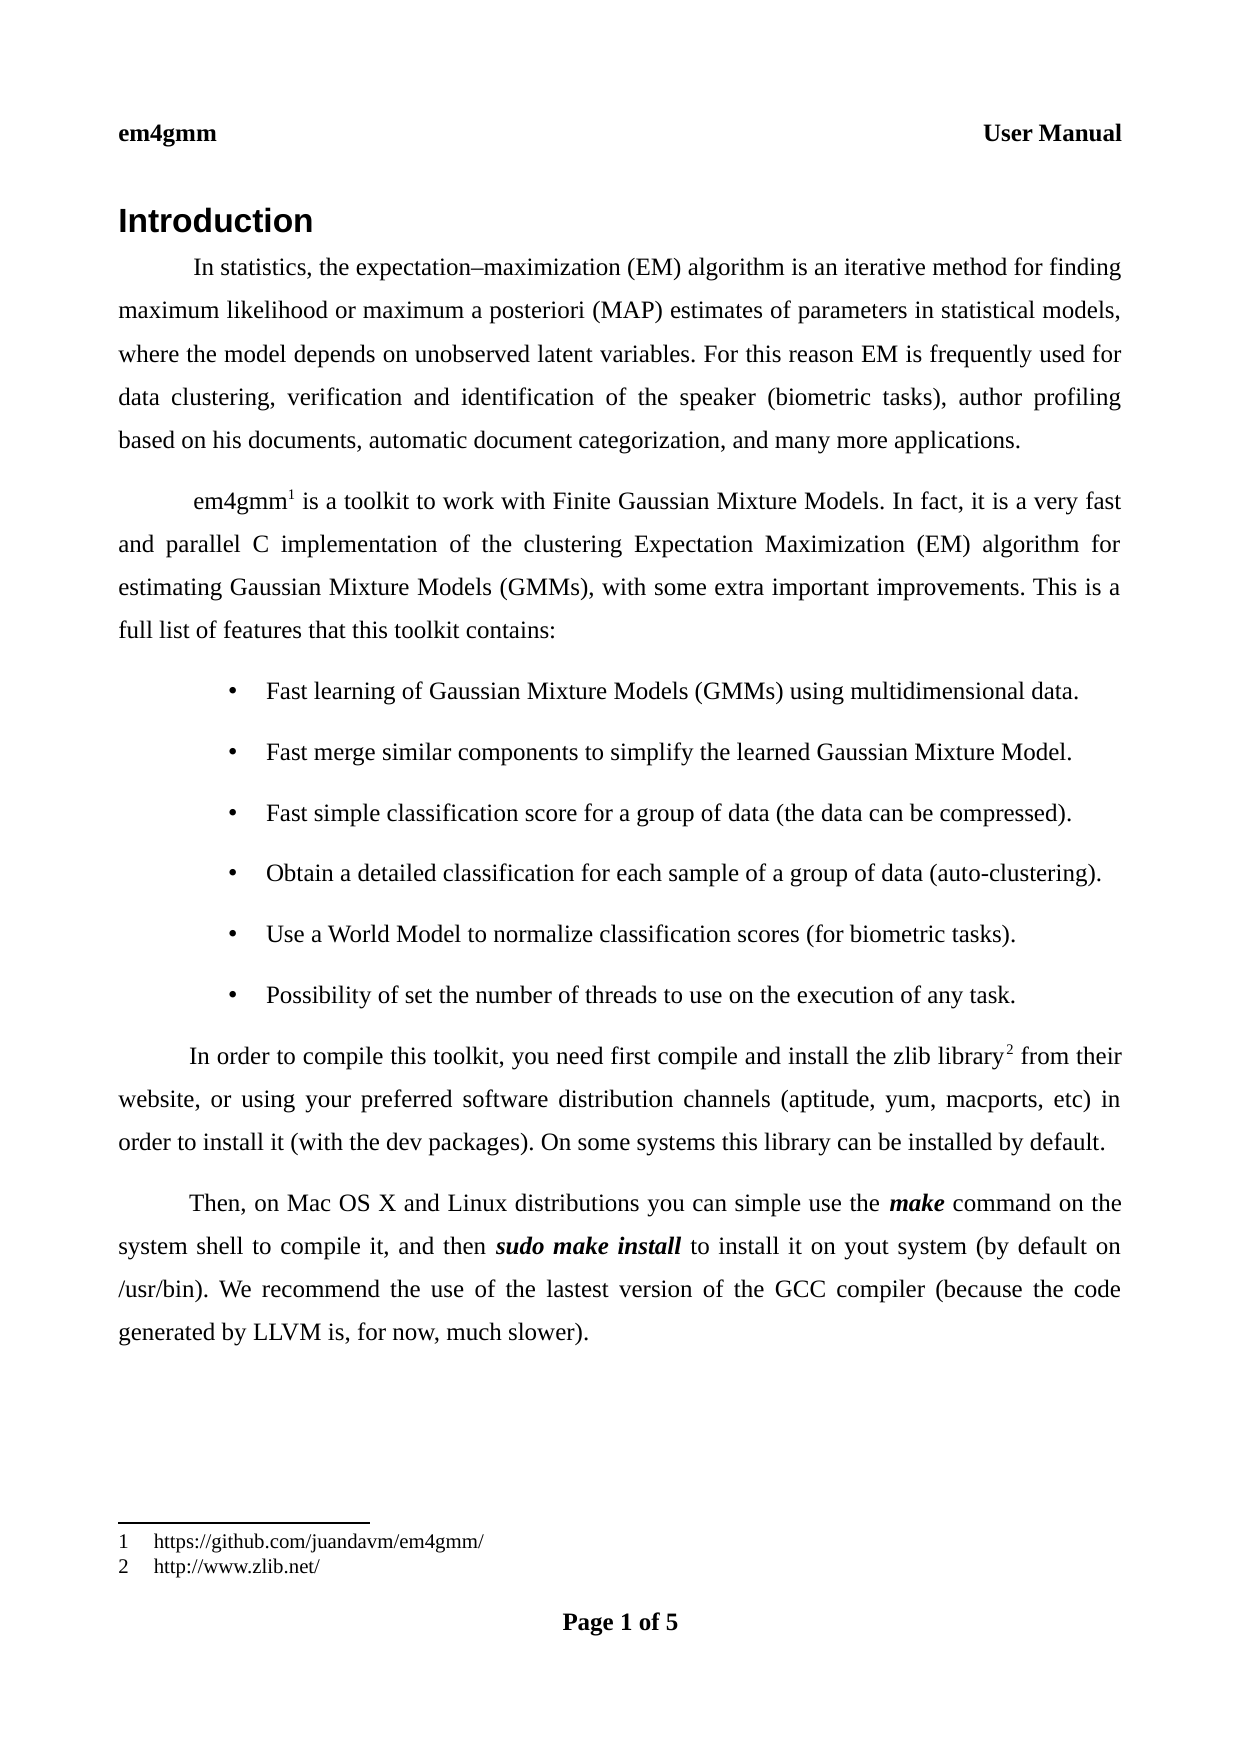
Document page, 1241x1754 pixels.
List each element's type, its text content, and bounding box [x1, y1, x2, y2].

list Fast simple classification score for a group of data (the data can be compressed). [228, 798, 1122, 826]
list Fast merge similar components to simplify the learned Gaussian Mixture Model. [228, 737, 1122, 766]
text em4gmm is a toolkit to work with Finite Gaussian Mixture Models. In fact, it is a very fast and parallel C implementation of the clustering Expectation Maximization (EM) algorithm for estimating Gaussian Mixture Models (GMMs), with some extra important improvements. This is a full list of features that this toolkit contains: [118, 486, 1122, 644]
text https://github.com/juandavm/em4gmm/ [118, 1529, 1122, 1553]
list Use a World Model to normalize classification scores (for biometric tasks). [228, 919, 1122, 948]
list Obtain a detailed classification for each sample of a group of data (auto-clustering). [228, 858, 1122, 887]
text http://www.zlib.net/ [118, 1553, 1122, 1578]
text Then, on Mac OS X and Linux distributions you can simple use the make command on the system shell to compile it, and then sudo make install to install it on yout system (by default on /usr/bin). We recommend the use of the lastest version of the GCC compiler (because the code generated by LLVM is, for now, much slower). [118, 1188, 1122, 1346]
list Possibility of set the number of threads to use on the execution of any task. [228, 980, 1122, 1009]
text In order to compile this toolkit, you need first compile and install the zlib library from their website, or using your preferred software distribution channels (aptitude, yum, macports, etc) in order to install it (with the dev packages). On some systems this library can be installed by default. [118, 1041, 1122, 1156]
subtitle Introduction [118, 201, 1122, 240]
list Fast learning of Gaussian Mixture Models (GMMs) using multidimensional data. [228, 676, 1122, 705]
text In statistics, the expectation–maximization (EM) algorithm is an iterative method for finding maximum likelihood or maximum a posteriori (MAP) estimates of parameters in statistical models, where the model depends on unobserved latent variables. For this reason EM is frequently used for data clustering, verification and identification of the speaker (biometric tasks), author profiling based on his documents, automatic document categorization, and many more applications. [118, 252, 1122, 454]
